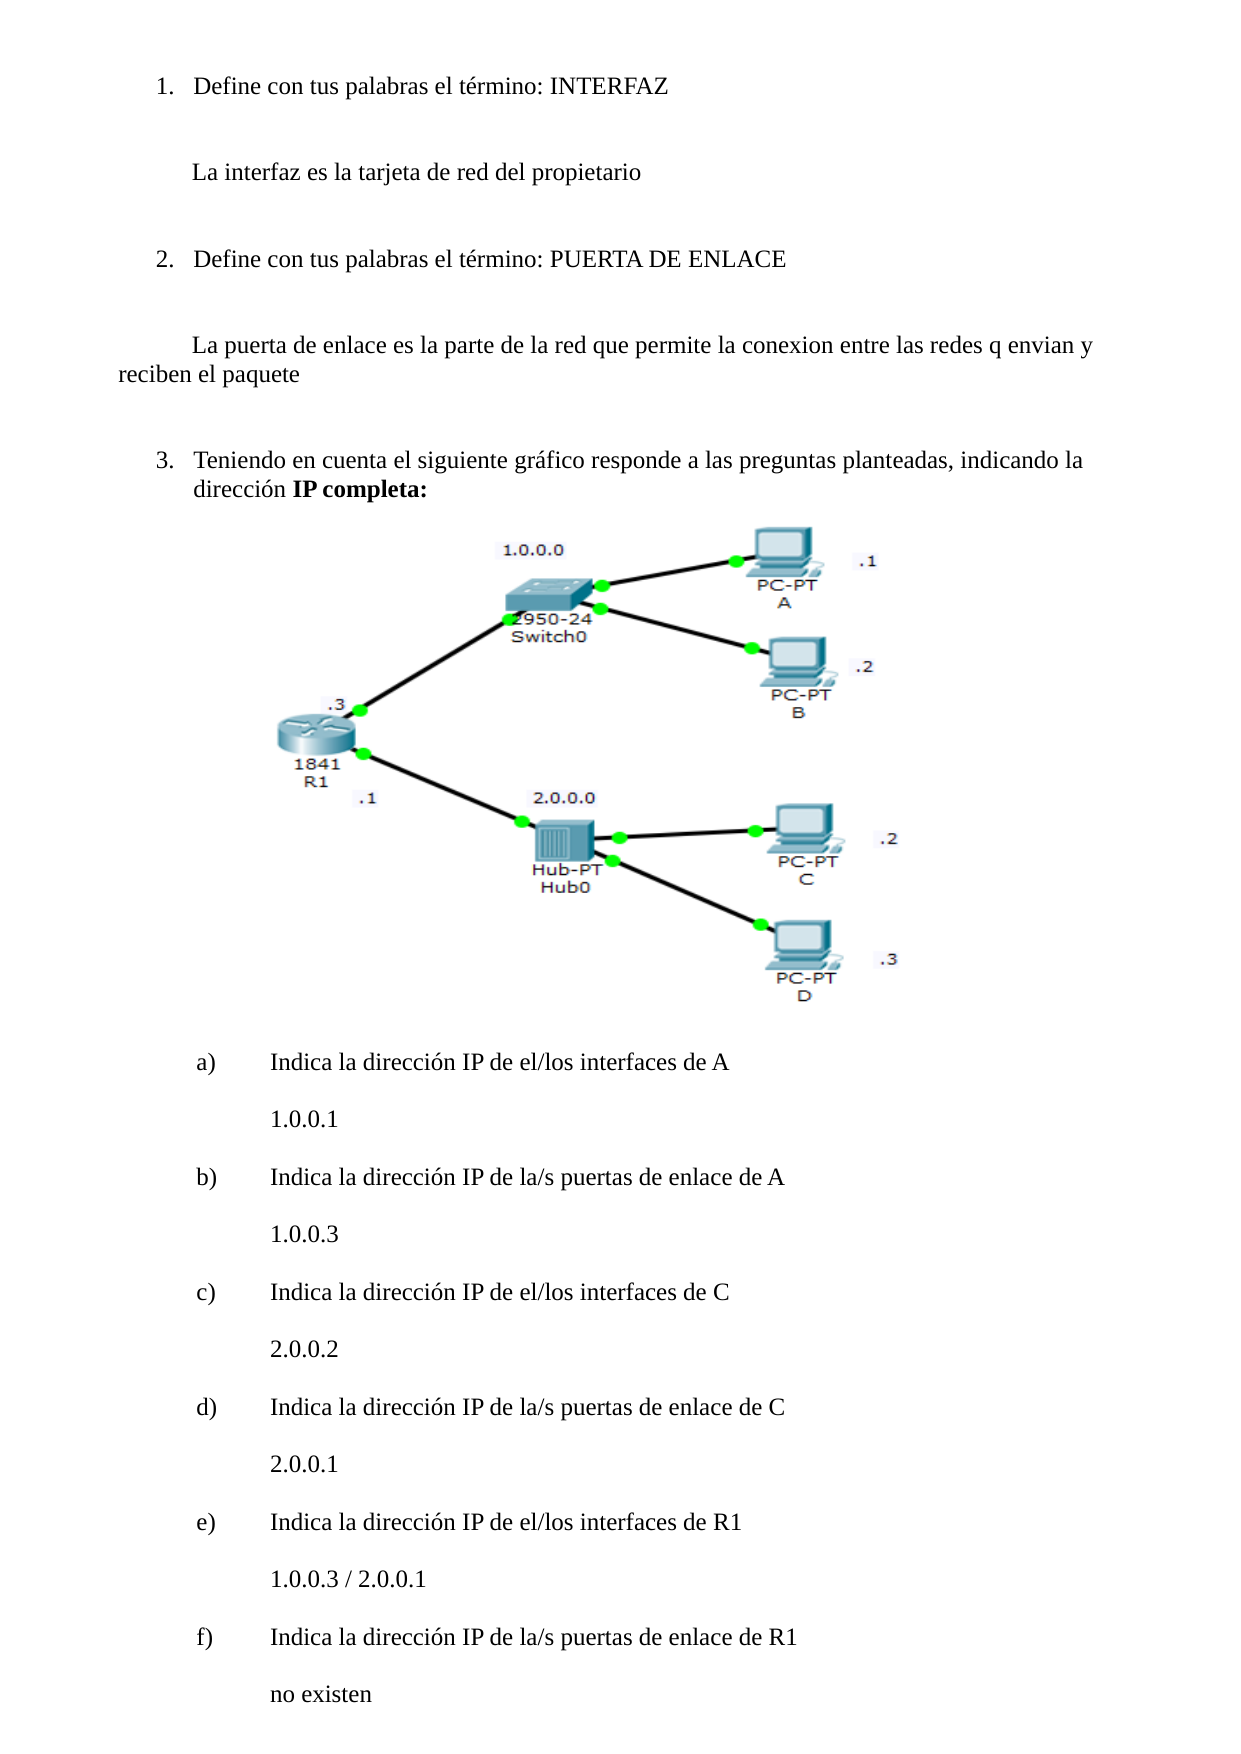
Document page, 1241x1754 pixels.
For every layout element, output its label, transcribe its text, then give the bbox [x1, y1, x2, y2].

text La interfaz es la tarjeta de red del propietario [118, 157, 1122, 186]
text 1.0.0.3 / 2.0.0.1 [196, 1564, 1122, 1593]
list Indica la dirección IP de la/s puertas de enlace de C [196, 1392, 1122, 1421]
text 2.0.0.2 [196, 1334, 1122, 1363]
list Indica la dirección IP de la/s puertas de enlace de R1 [196, 1622, 1122, 1651]
list Teniendo en cuenta el siguiente gráfico responde a las preguntas planteadas, indicando la dirección IP completa: [156, 445, 1122, 502]
text 1.0.0.3 [196, 1219, 1122, 1248]
text La puerta de enlace es la parte de la red que permite la conexion entre las redes q envian y reciben el paquete [118, 330, 1122, 387]
list Indica la dirección IP de el/los interfaces de R1 [196, 1507, 1122, 1536]
list Define con tus palabras el término: INTERFAZ [156, 71, 1122, 100]
text 1.0.0.1 [196, 1104, 1122, 1133]
text no existen [196, 1679, 1122, 1708]
list Indica la dirección IP de la/s puertas de enlace de A [196, 1162, 1122, 1191]
list Indica la dirección IP de el/los interfaces de A [196, 1047, 1122, 1076]
text 2.0.0.1 [196, 1449, 1122, 1478]
list Indica la dirección IP de el/los interfaces de C [196, 1277, 1122, 1306]
list Define con tus palabras el término: PUERTA DE ENLACE [156, 244, 1122, 272]
picture [234, 519, 1006, 1019]
